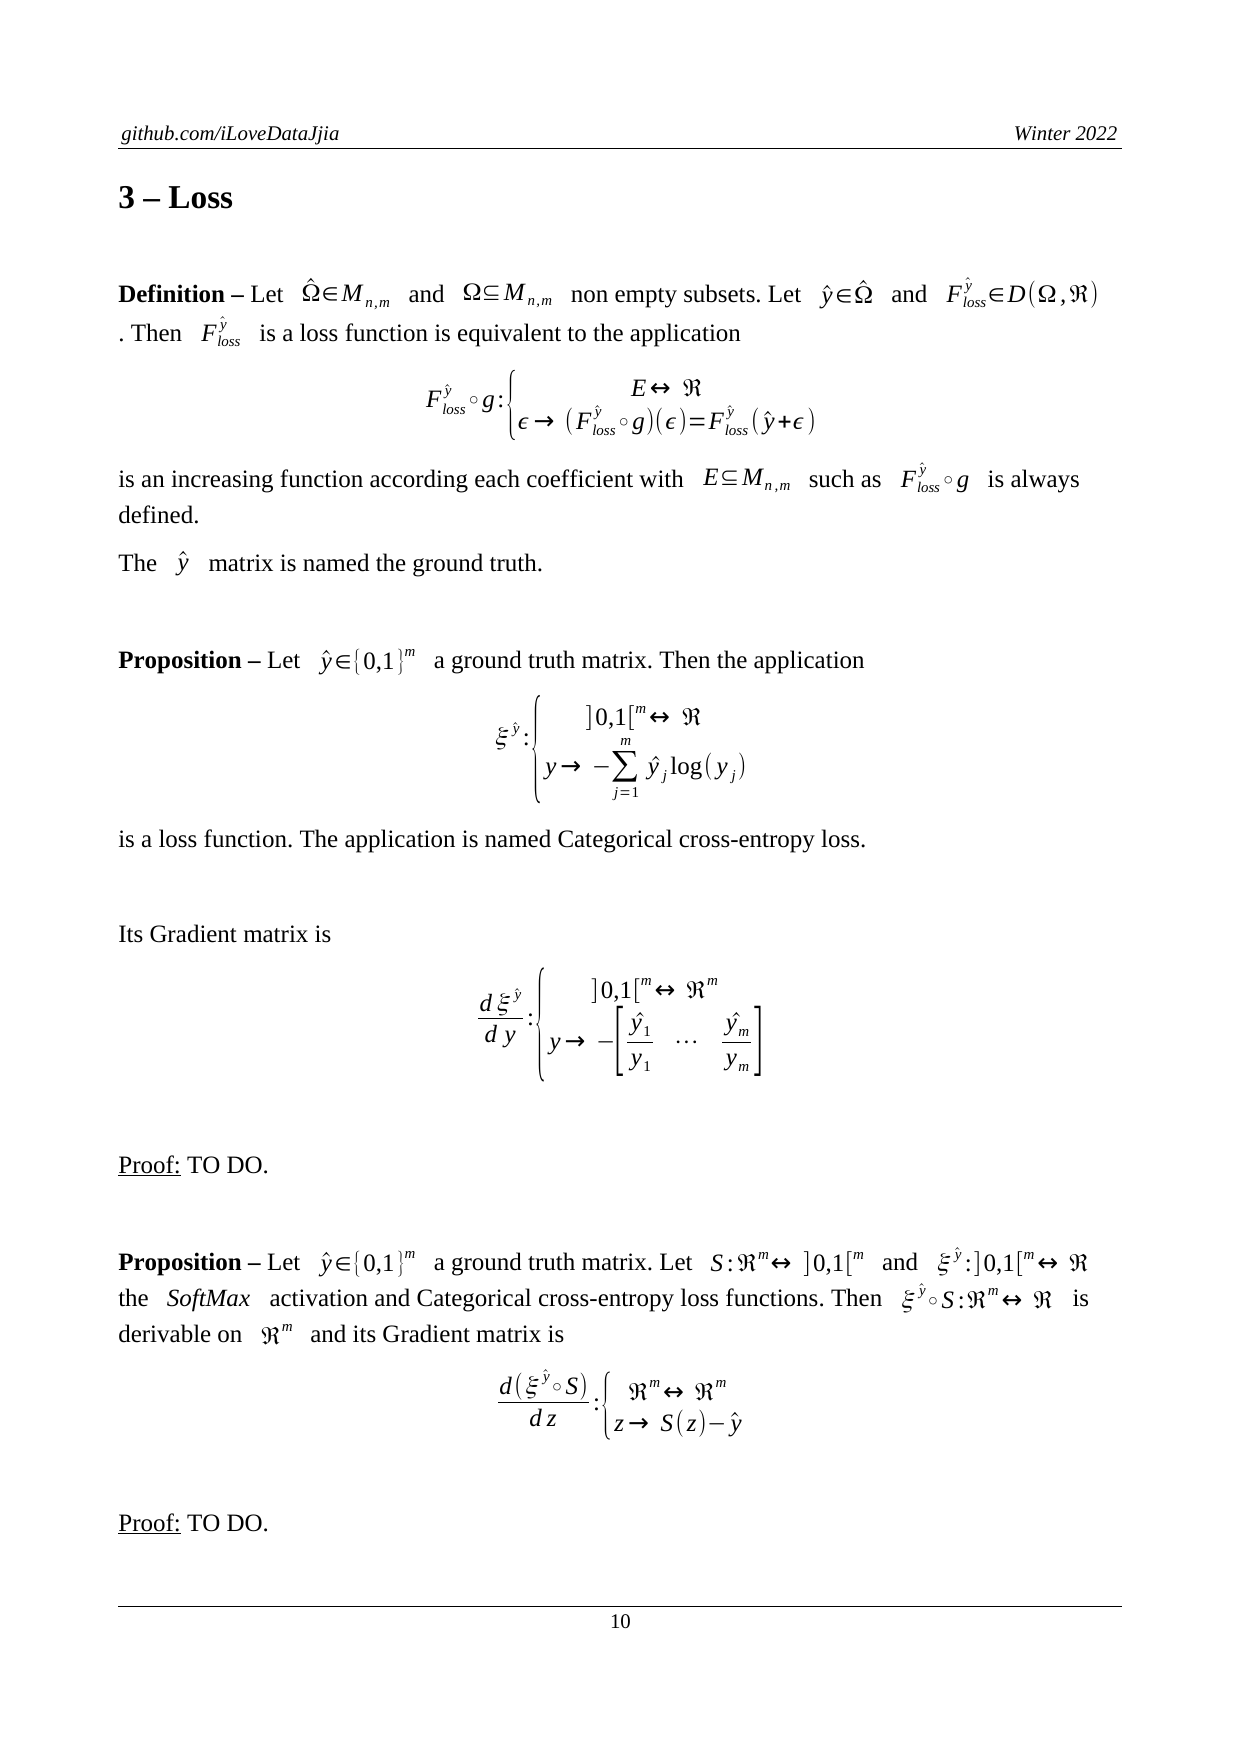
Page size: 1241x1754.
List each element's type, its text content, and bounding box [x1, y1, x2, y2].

text Proposition – Leta ground truth matrix. Letandtheactivation and Categorical cross-entropy loss functions. Thenis derivable onand its Gradient matrix is [118, 1245, 1122, 1349]
text Proposition – Leta ground truth matrix. Then the application [118, 643, 1122, 676]
text Thematrix is named the ground truth. [118, 548, 1122, 576]
text is an increasing function according each coefficient withsuch asis always defined. [118, 461, 1122, 529]
subtitle 3 – Loss [118, 178, 1122, 216]
text is a loss function. The application is named Categorical cross-entropy loss. [118, 824, 1122, 853]
text Definition – Letandnon empty subsets. Letand. Thenis a loss function is equivalent to the application [118, 276, 1122, 350]
text Proof: TO DO. [118, 1150, 1122, 1179]
text Its Gradient matrix is [118, 919, 1122, 948]
text Proof: TO DO. [118, 1508, 1122, 1537]
